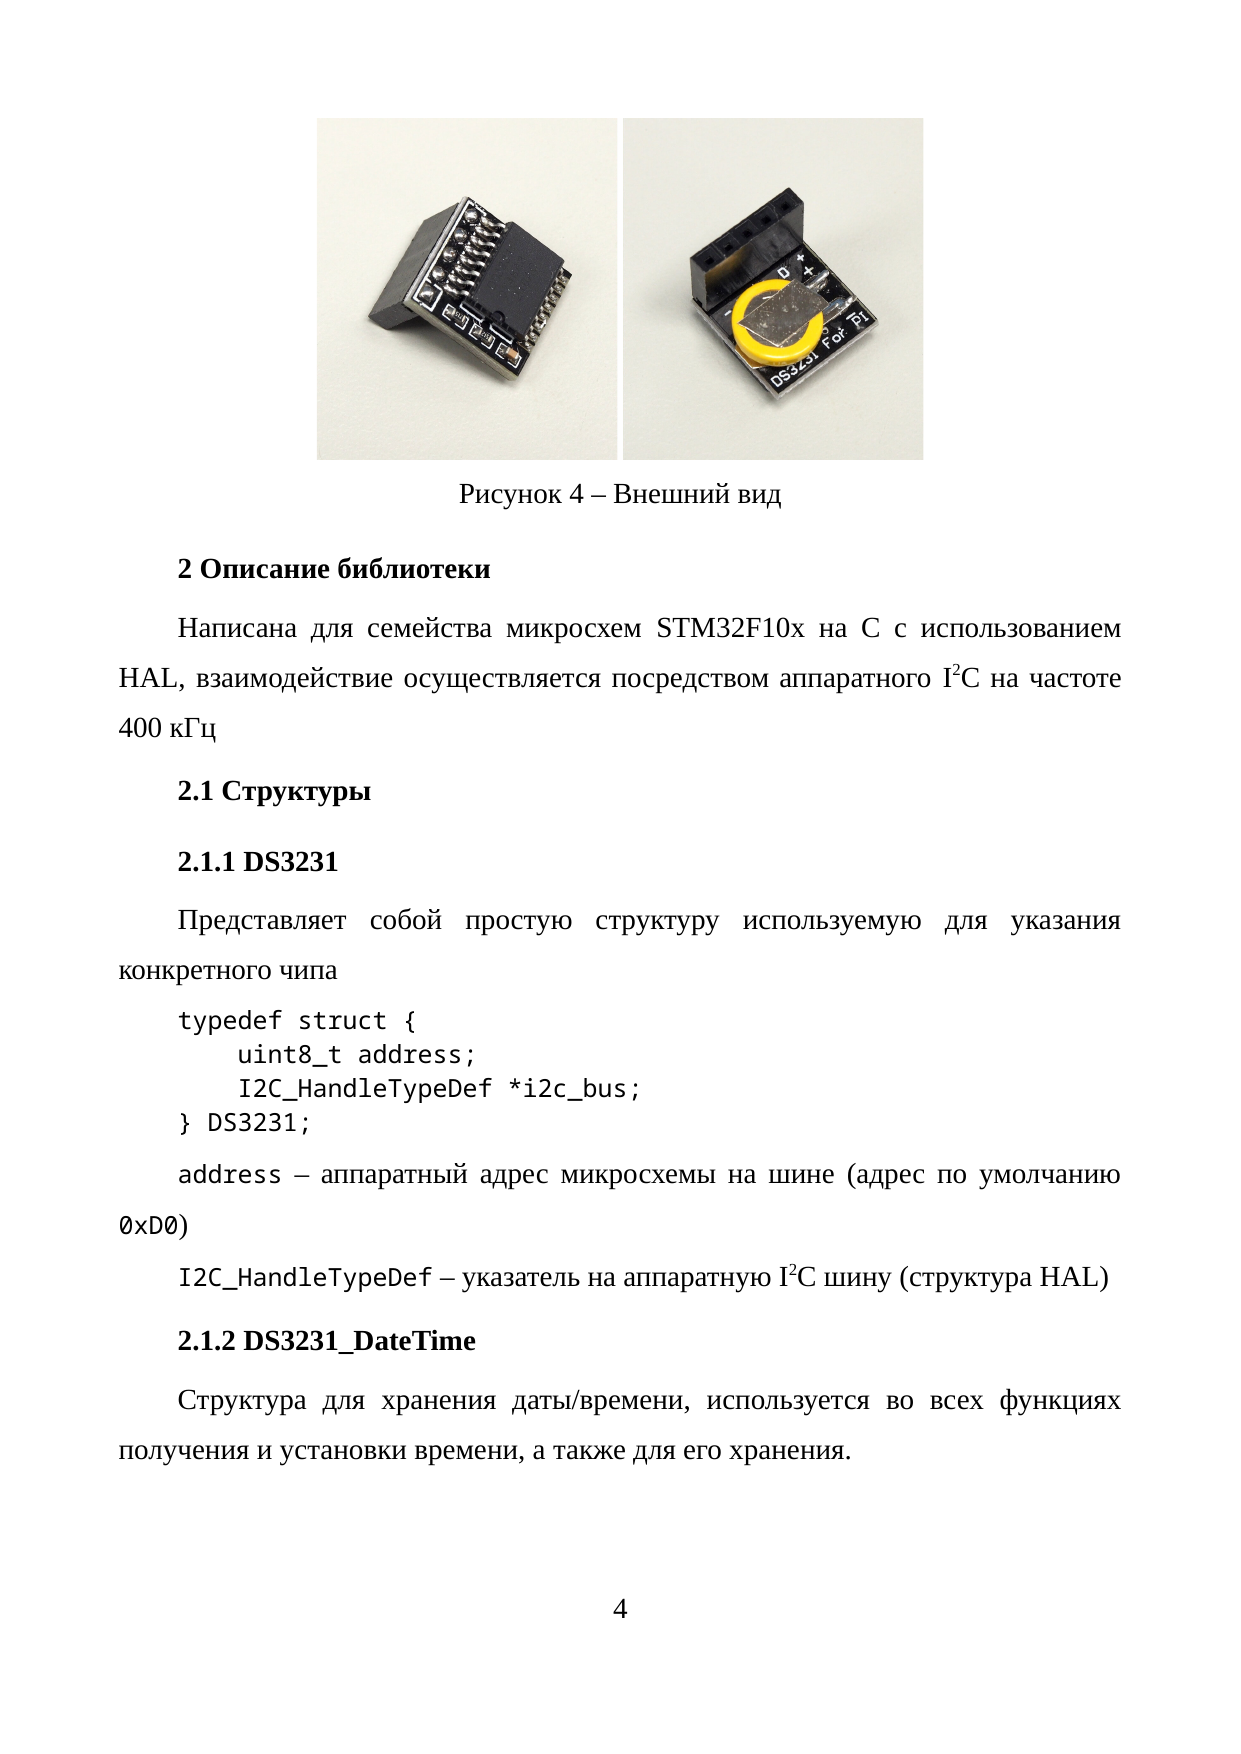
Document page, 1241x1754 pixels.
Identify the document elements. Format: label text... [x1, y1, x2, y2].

text address – аппаратный адрес микросхемы на шине (адрес по умолчанию 0xD0) [118, 1156, 1122, 1242]
text Представляет собой простую структуру используемую для указания конкретного чипа [118, 902, 1122, 986]
picture [316, 118, 924, 460]
text Написана для семейства микросхем STM32F10x на C с использованием HAL, взаимодействие осуществляется посредством аппаратного I2C на частоте 400 кГц [118, 610, 1122, 744]
text typedef struct { [177, 1003, 1080, 1037]
text Структура для хранения даты/времени, используется во всех функциях получения и установки времени, а также для его хранения. [118, 1382, 1122, 1466]
text I2C_HandleTypeDef – указатель на аппаратную I2C шину (структура HAL) [118, 1259, 1122, 1294]
subtitle Структуры [118, 773, 1122, 807]
text Рисунок 4 – Внешний вид [118, 476, 1122, 510]
subtitle DS3231_DateTime [118, 1323, 1122, 1357]
text I2C_HandleTypeDef *i2c_bus; [177, 1071, 1080, 1105]
subtitle DS3231 [118, 844, 1122, 877]
text uint8_t address; [177, 1037, 1080, 1071]
subtitle Описание библиотеки [118, 551, 1122, 585]
text } DS3231; [177, 1105, 1080, 1139]
